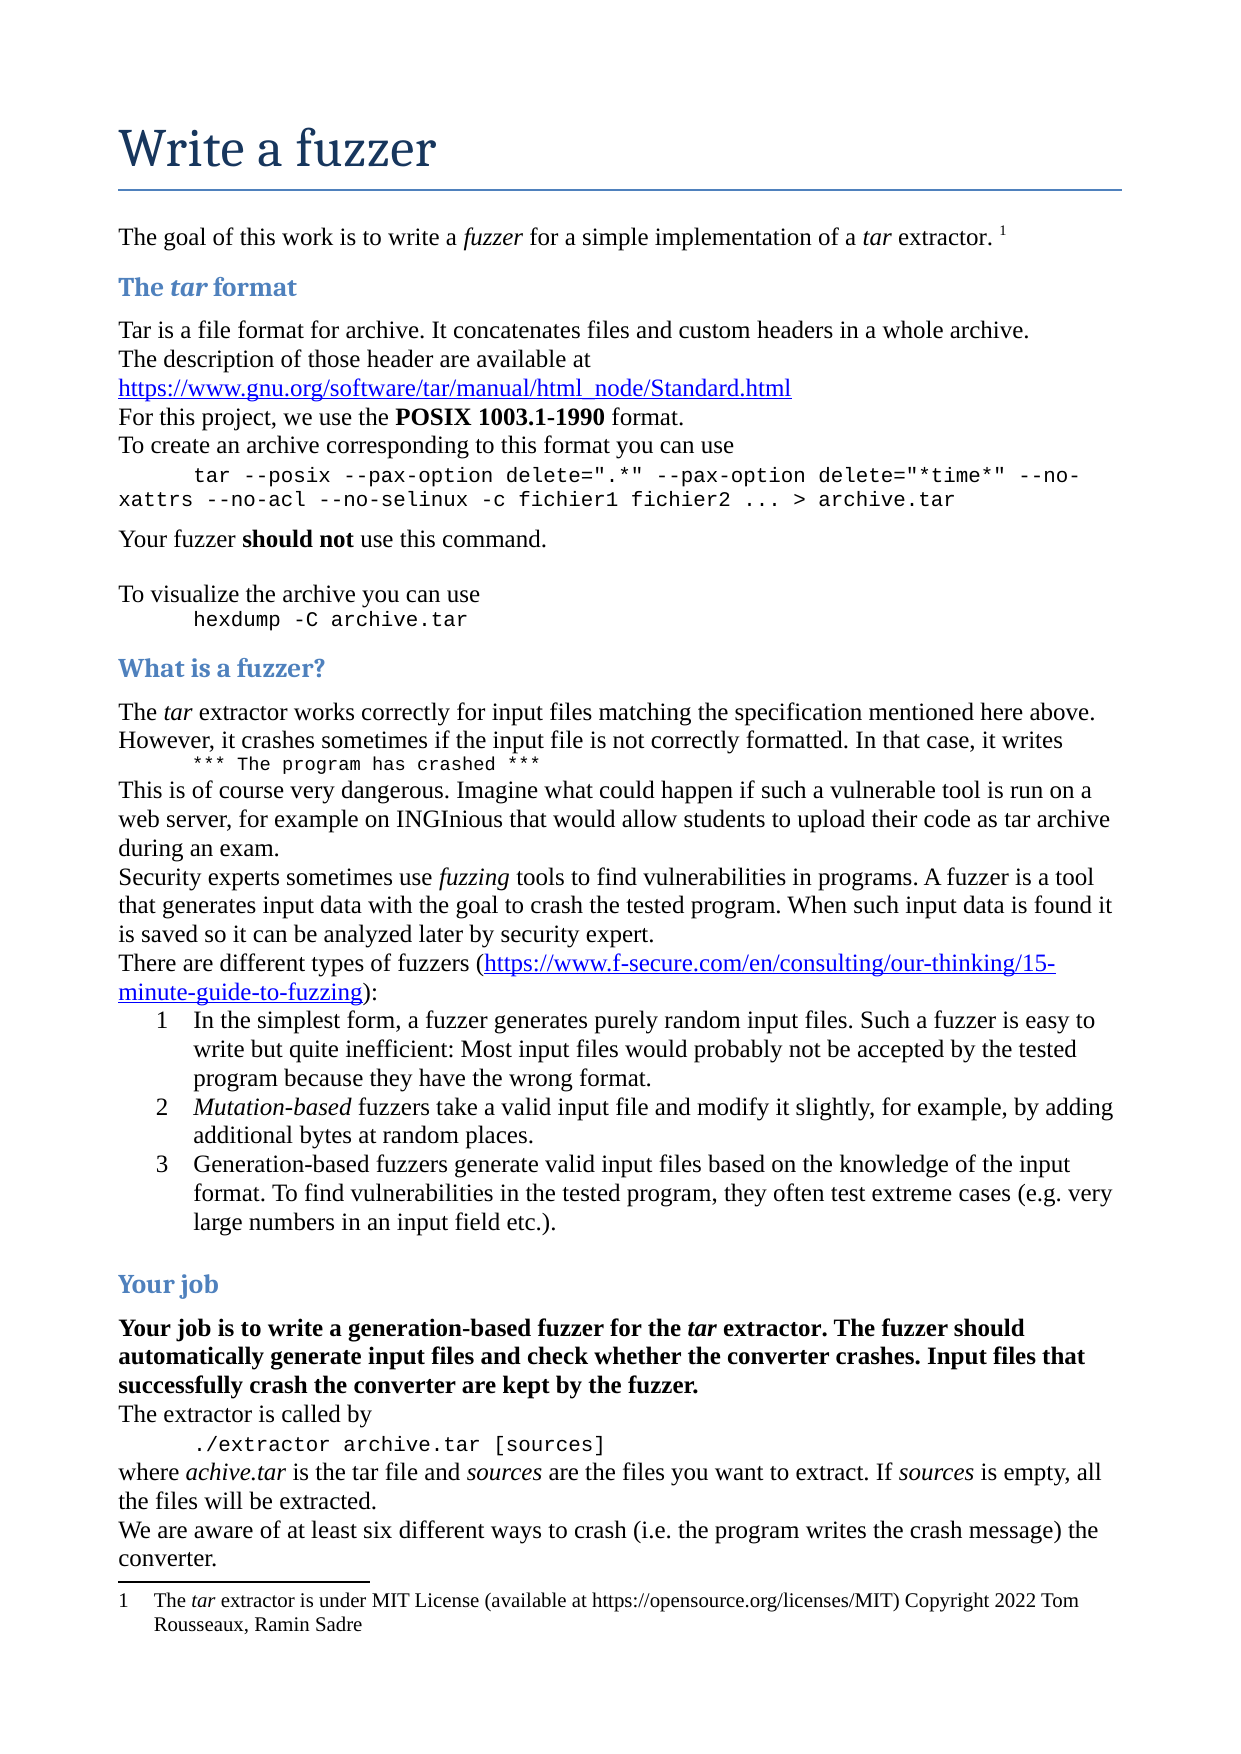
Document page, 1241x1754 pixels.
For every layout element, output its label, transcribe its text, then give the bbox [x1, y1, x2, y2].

title Write a fuzzer [118, 118, 1122, 189]
text Security experts sometimes use fuzzing tools to find vulnerabilities in programs. A fuzzer is a tool that generates input data with the goal to crash the tested program. When such input data is found it is saved so it can be analyzed later by security expert. [118, 862, 1122, 948]
text ./extractor archive.tar [sources] [118, 1428, 1122, 1457]
text hexdump -C archive.tar [118, 609, 1122, 632]
text The tar extractor is under MIT License (available at https://opensource.org/licenses/MIT) Copyright 2022 Tom Rousseaux, Ramin Sadre [118, 1588, 1122, 1636]
text where achive.tar is the tar file and sources are the files you want to extract. If sources is empty, all the files will be extracted. [118, 1457, 1122, 1515]
text The description of those header are available at https://www.gnu.org/software/tar/manual/html_node/Standard.html [118, 344, 1122, 402]
text *** The program has crashed *** [118, 754, 1122, 776]
text For this project, we use the POSIX 1003.1-1990 format. [118, 402, 1122, 430]
text Tar is a file format for archive. It concatenates files and custom headers in a whole archive. [118, 315, 1122, 344]
text tar --posix --pax-option delete=".*" --pax-option delete="*time*" --no-xattrs --no-acl --no-selinux -c fichier1 fichier2 ... > archive.tar [118, 459, 1122, 512]
text To create an archive corresponding to this format you can use [118, 430, 1122, 459]
text Your job is to write a generation-based fuzzer for the tar extractor. The fuzzer should automatically generate input files and check whether the converter crashes. Input files that successfully crash the converter are kept by the fuzzer. [118, 1313, 1122, 1399]
list Generation-based fuzzers generate valid input files based on the knowledge of the input format. To find vulnerabilities in the tested program, they often test extreme cases (e.g. very large numbers in an input field etc.). [156, 1149, 1122, 1236]
text There are different types of fuzzers (https://www.f-secure.com/en/consulting/our-thinking/15-minute-guide-to-fuzzing): [118, 948, 1122, 1006]
text Your fuzzer should not use this command. [118, 524, 1122, 553]
text To visualize the archive you can use [118, 579, 1122, 609]
text The tar extractor works correctly for input files matching the specification mentioned here above. However, it crashes sometimes if the input file is not correctly formatted. In that case, it writes [118, 697, 1122, 754]
text The extractor is called by [118, 1399, 1122, 1428]
text This is of course very dangerous. Imagine what could happen if such a vulnerable tool is run on a web server, for example on INGInious that would allow students to upload their code as tar archive during an exam. [118, 776, 1122, 862]
subtitle What is a fuzzer? [118, 653, 1122, 684]
text The goal of this work is to write a fuzzer for a simple implementation of a tar extractor. [118, 222, 1122, 251]
list Mutation-based fuzzers take a valid input file and modify it slightly, for example, by adding additional bytes at random places. [156, 1092, 1122, 1149]
text We are aware of at least six different ways to crash (i.e. the program writes the crash message) the converter. [118, 1515, 1122, 1572]
subtitle The tar format [118, 272, 1122, 303]
list In the simplest form, a fuzzer generates purely random input files. Such a fuzzer is easy to write but quite inefficient: Most input files would probably not be accepted by the tested program because they have the wrong format. [156, 1006, 1122, 1092]
subtitle Your job [118, 1269, 1122, 1300]
